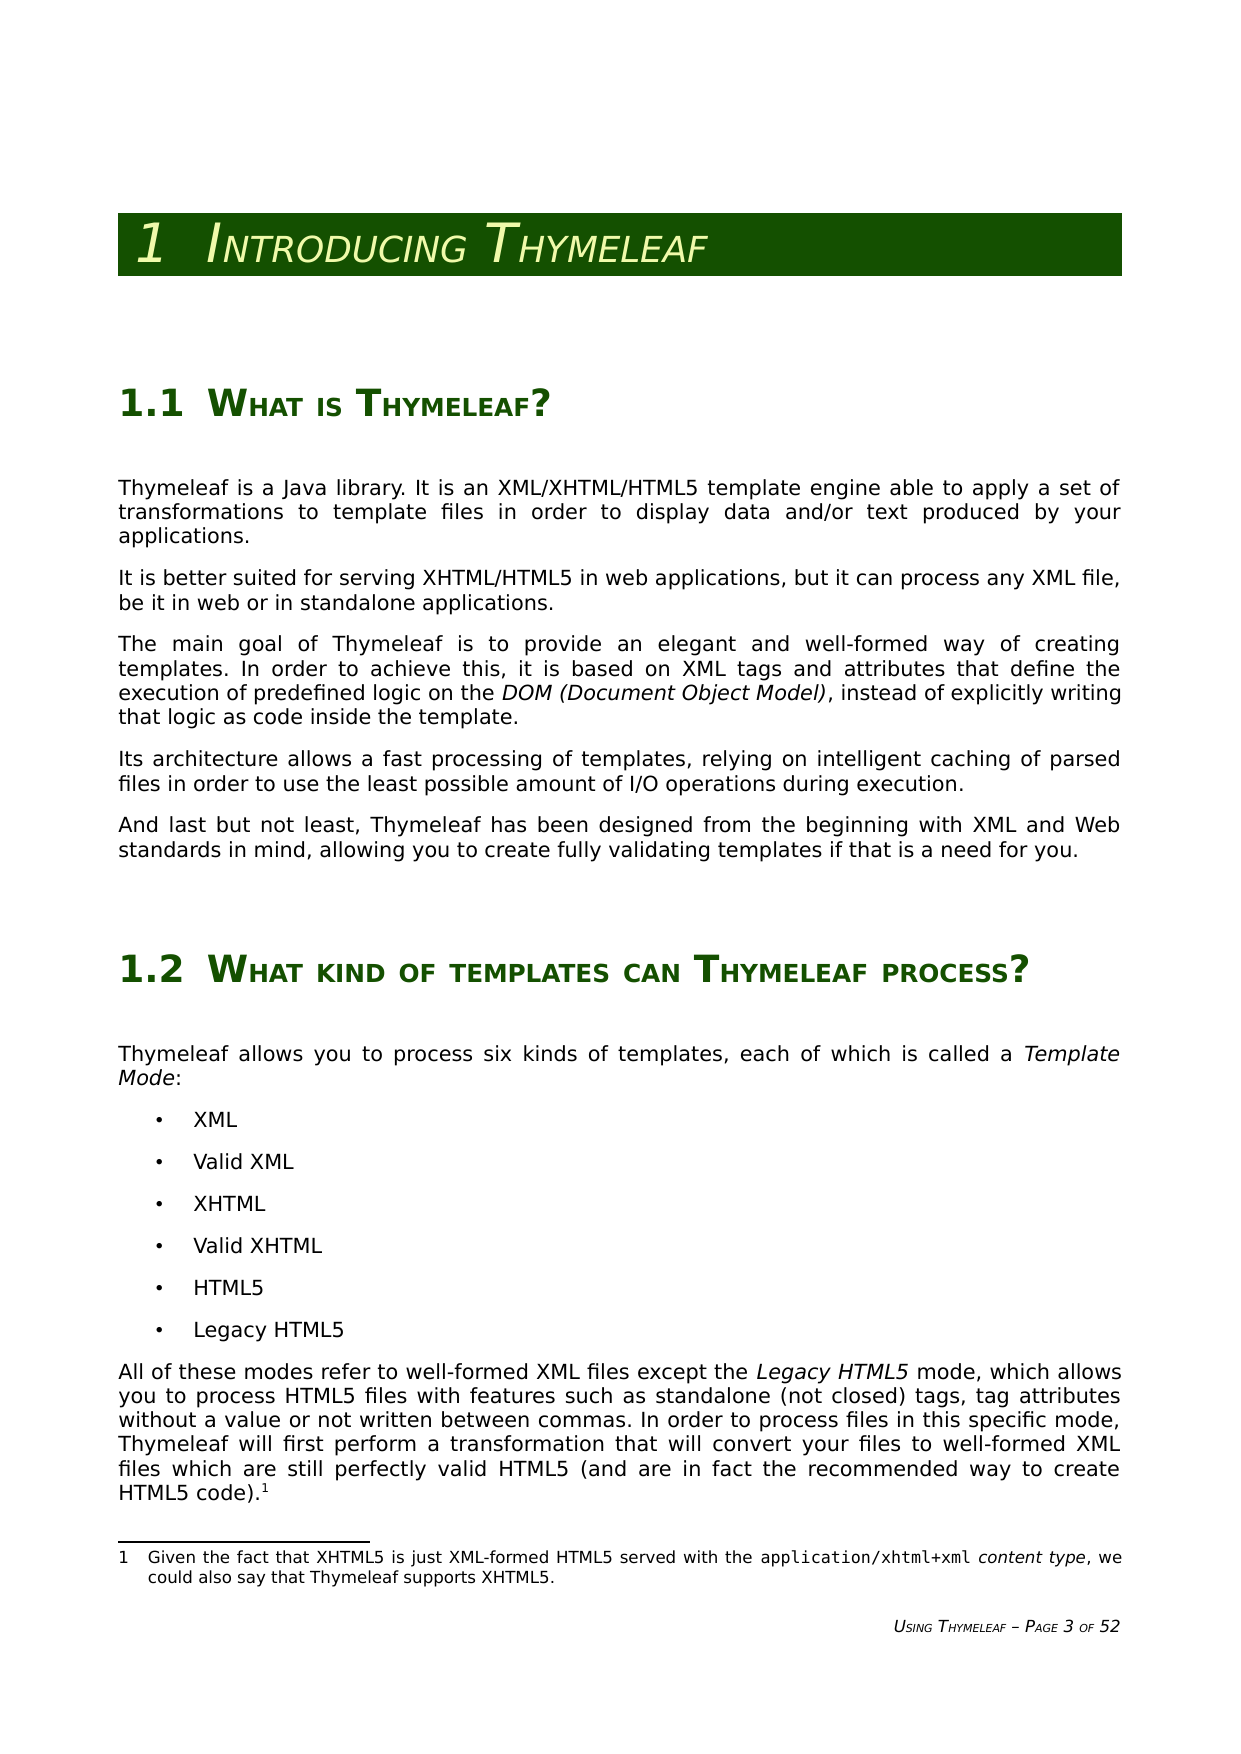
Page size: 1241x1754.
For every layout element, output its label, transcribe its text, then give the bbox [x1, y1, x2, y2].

subtitle What kind of templates can Thymeleaf process? [118, 948, 1122, 991]
text All of these modes refer to well-formed XML files except the Legacy HTML5 mode, which allows you to process HTML5 files with features such as standalone (not closed) tags, tag attributes without a value or not written between commas. In order to process files in this specific mode, Thymeleaf will first perform a transformation that will convert your files to well-formed XML files which are still perfectly valid HTML5 (and are in fact the recommended way to create HTML5 code). [118, 1360, 1122, 1505]
list XML [156, 1108, 1122, 1132]
text It is better suited for serving XHTML/HTML5 in web applications, but it can process any XML file, be it in web or in standalone applications. [118, 566, 1122, 615]
list Legacy HTML5 [156, 1318, 1122, 1342]
list HTML5 [156, 1276, 1122, 1300]
text The main goal of Thymeleaf is to provide an elegant and well-formed way of creating templates. In order to achieve this, it is based on XML tags and attributes that define the execution of predefined logic on the DOM (Document Object Model), instead of explicitly writing that logic as code inside the template. [118, 632, 1122, 729]
text Given the fact that XHTML5 is just XML-formed HTML5 served with the application/xhtml+xml content type, we could also say that Thymeleaf supports XHTML5. [118, 1548, 1122, 1587]
text Thymeleaf is a Java library. It is an XML/XHTML/HTML5 template engine able to apply a set of transformations to template files in order to display data and/or text produced by your applications. [118, 476, 1122, 548]
subtitle What is Thymeleaf? [118, 382, 1122, 426]
text And last but not least, Thymeleaf has been designed from the beginning with XML and Web standards in mind, allowing you to create fully validating templates if that is a need for you. [118, 813, 1122, 862]
text Thymeleaf allows you to process six kinds of templates, each of which is called a Template Mode: [118, 1042, 1122, 1090]
subtitle Introducing Thymeleaf [118, 213, 1122, 276]
list Valid XML [156, 1150, 1122, 1174]
text Its architecture allows a fast processing of templates, relying on intelligent caching of parsed files in order to use the least possible amount of I/O operations during execution. [118, 747, 1122, 796]
list XHTML [156, 1192, 1122, 1216]
list Valid XHTML [156, 1234, 1122, 1258]
